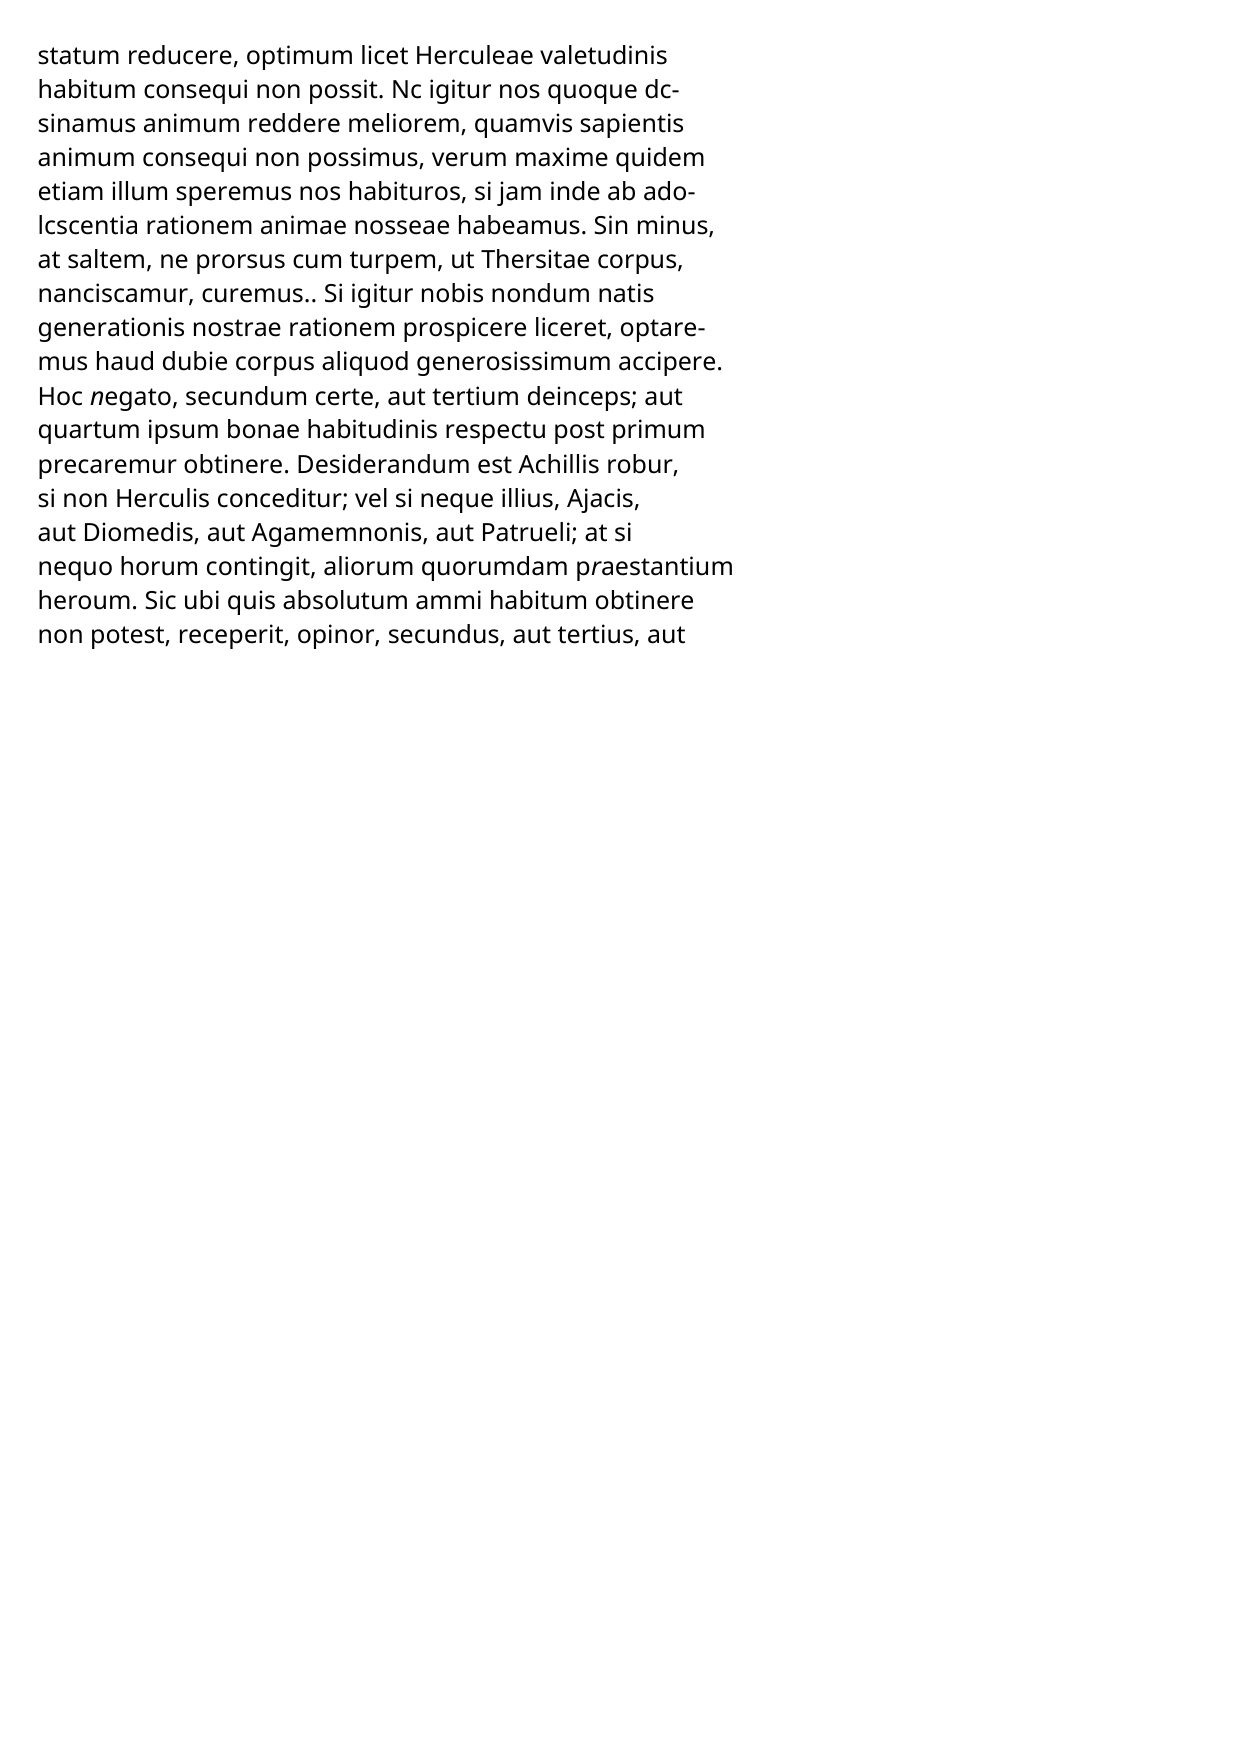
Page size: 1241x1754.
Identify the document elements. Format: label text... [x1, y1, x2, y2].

text statum reducere, optimum licet Herculeae valetudinis habitum consequi non possit. Nc igitur nos quoque dc- sinamus animum reddere meliorem, quamvis sapientis animum consequi non possimus, verum maxime quidem etiam illum speremus nos habituros, si jam inde ab ado- lcscentia rationem animae nosseae habeamus. Sin minus, at saltem, ne prorsus cum turpem, ut Thersitae corpus, nanciscamur, curemus.. Si igitur nobis nondum natis generationis nostrae rationem prospicere liceret, optare- mus haud dubie corpus aliquod generosissimum accipere. Hoc negato, secundum certe, aut tertium deinceps; aut quartum ipsum bonae habitudinis respectu post primum precaremur obtinere. Desiderandum est Achillis robur, si non Herculis conceditur; vel si neque illius, Ajacis, aut Diomedis, aut Agamemnonis, aut Patrueli; at si nequo horum contingit, aliorum quorumdam praestantium heroum. Sic ubi quis absolutum ammi habitum obtinere non potest, receperit, opinor, secundus, aut tertius, aut [37, 37, 1203, 651]
